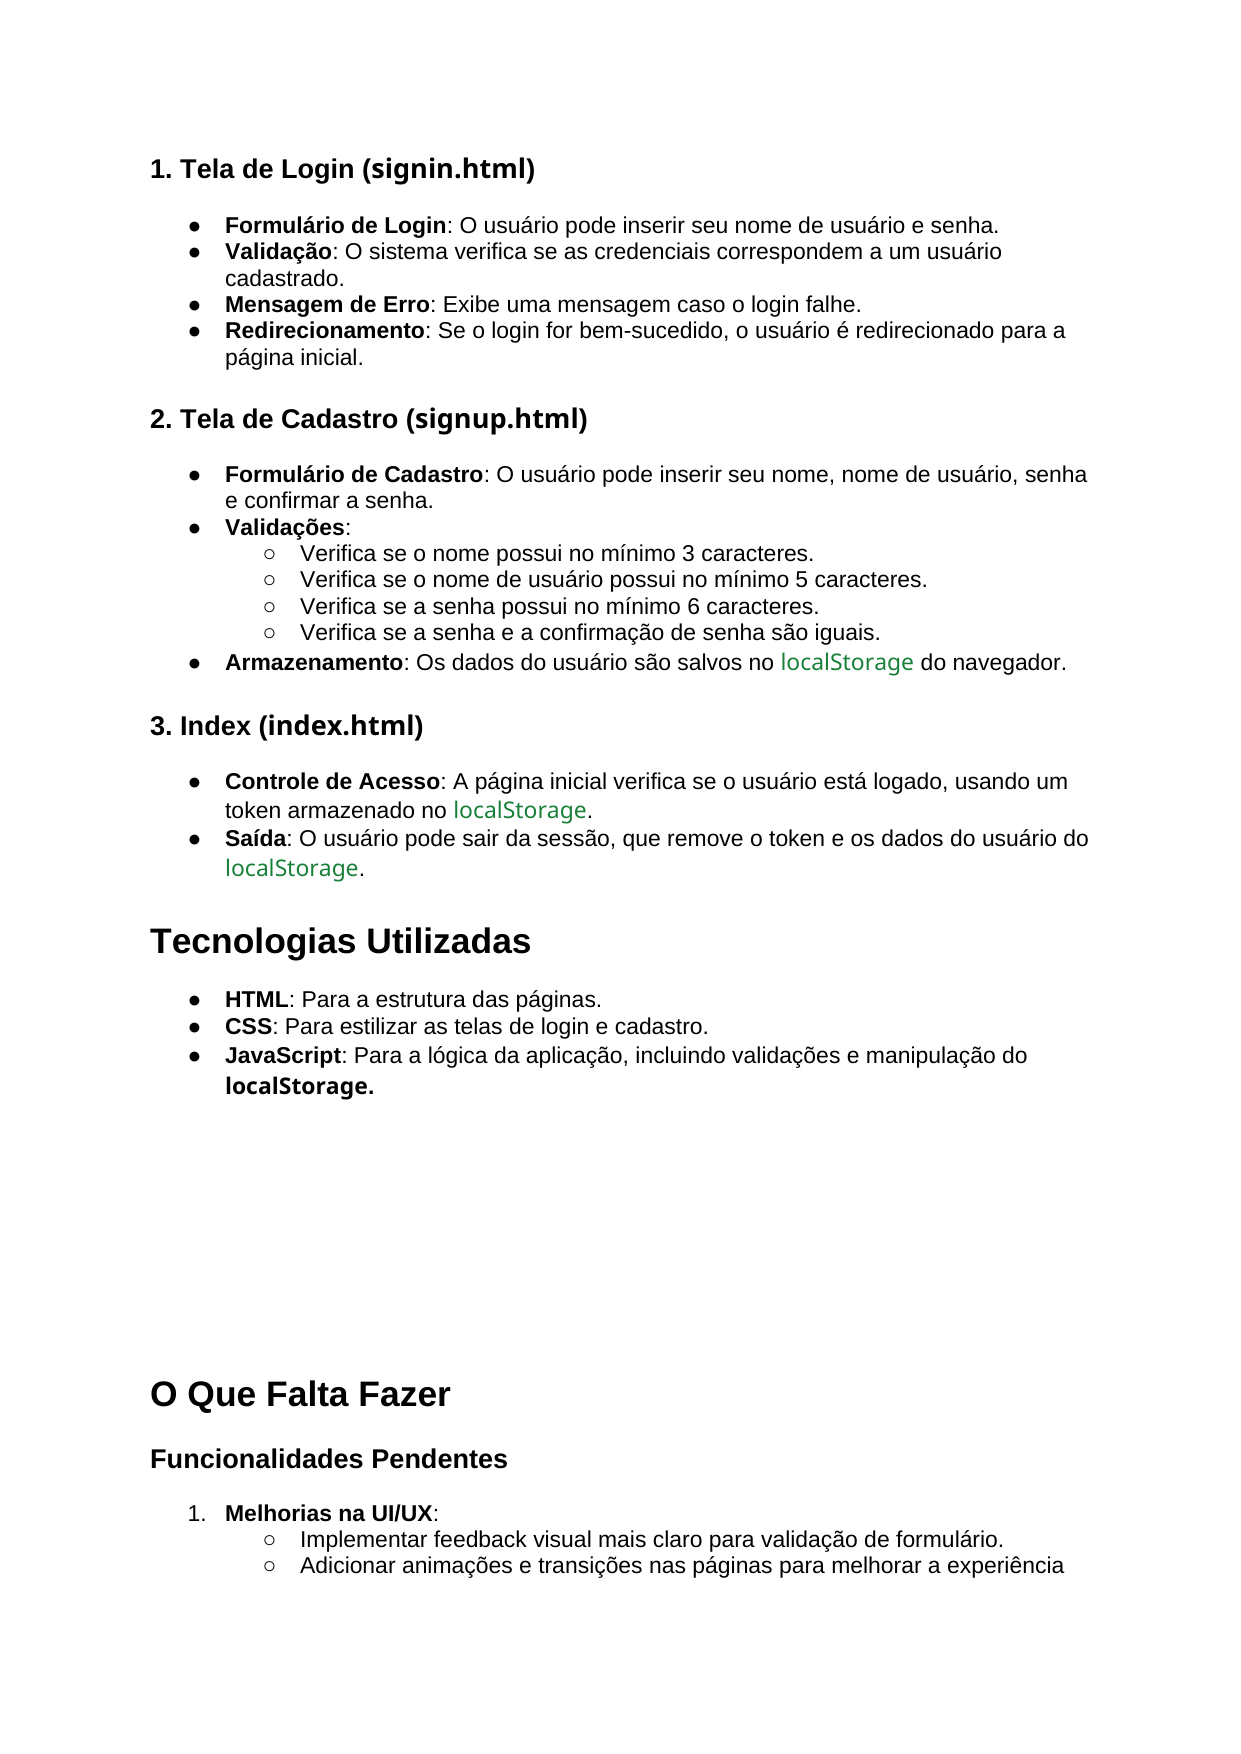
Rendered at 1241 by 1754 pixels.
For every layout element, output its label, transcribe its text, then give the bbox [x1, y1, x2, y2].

list Controle de Acesso: A página inicial verifica se o usuário está logado, usando um token armazenado no localStorage. [187, 768, 1090, 825]
list Formulário de Cadastro: O usuário pode inserir seu nome, nome de usuário, senha e confirmar a senha. [187, 461, 1090, 514]
subtitle 1. Tela de Login (signin.html) [150, 150, 1090, 187]
subtitle O Que Falta Fazer [150, 1374, 1090, 1414]
list Redirecionamento: Se o login for bem-sucedido, o usuário é redirecionado para a página inicial. [187, 317, 1090, 370]
list Verifica se o nome de usuário possui no mínimo 5 caracteres. [262, 566, 1090, 593]
list Mensagem de Erro: Exibe uma mensagem caso o login falhe. [187, 291, 1090, 317]
list CSS: Para estilizar as telas de login e cadastro. [187, 1013, 1090, 1039]
subtitle 2. Tela de Cadastro (signup.html) [150, 399, 1090, 436]
list Verifica se a senha e a confirmação de senha são iguais. [262, 619, 1090, 646]
list HTML: Para a estrutura das páginas. [187, 986, 1090, 1013]
list Validações: [187, 514, 1090, 540]
subtitle 3. Index (index.html) [150, 706, 1090, 743]
list Implementar feedback visual mais claro para validação de formulário. [262, 1526, 1090, 1552]
list Adicionar animações e transições nas páginas para melhorar a experiência [262, 1552, 1090, 1579]
list JavaScript: Para a lógica da aplicação, incluindo validações e manipulação do localStorage. [187, 1039, 1090, 1101]
list Verifica se a senha possui no mínimo 6 caracteres. [262, 593, 1090, 619]
subtitle Tecnologias Utilizadas [150, 921, 1090, 961]
list Validação: O sistema verifica se as credenciais correspondem a um usuário cadastrado. [187, 238, 1090, 291]
list Armazenamento: Os dados do usuário são salvos no localStorage do navegador. [187, 646, 1090, 677]
list Melhorias na UI/UX: [187, 1500, 1090, 1526]
subtitle Funcionalidades Pendentes [150, 1443, 1090, 1475]
list Verifica se o nome possui no mínimo 3 caracteres. [262, 540, 1090, 566]
list Saída: O usuário pode sair da sessão, que remove o token e os dados do usuário do localStorage. [187, 825, 1090, 883]
list Formulário de Login: O usuário pode inserir seu nome de usuário e senha. [187, 212, 1090, 238]
